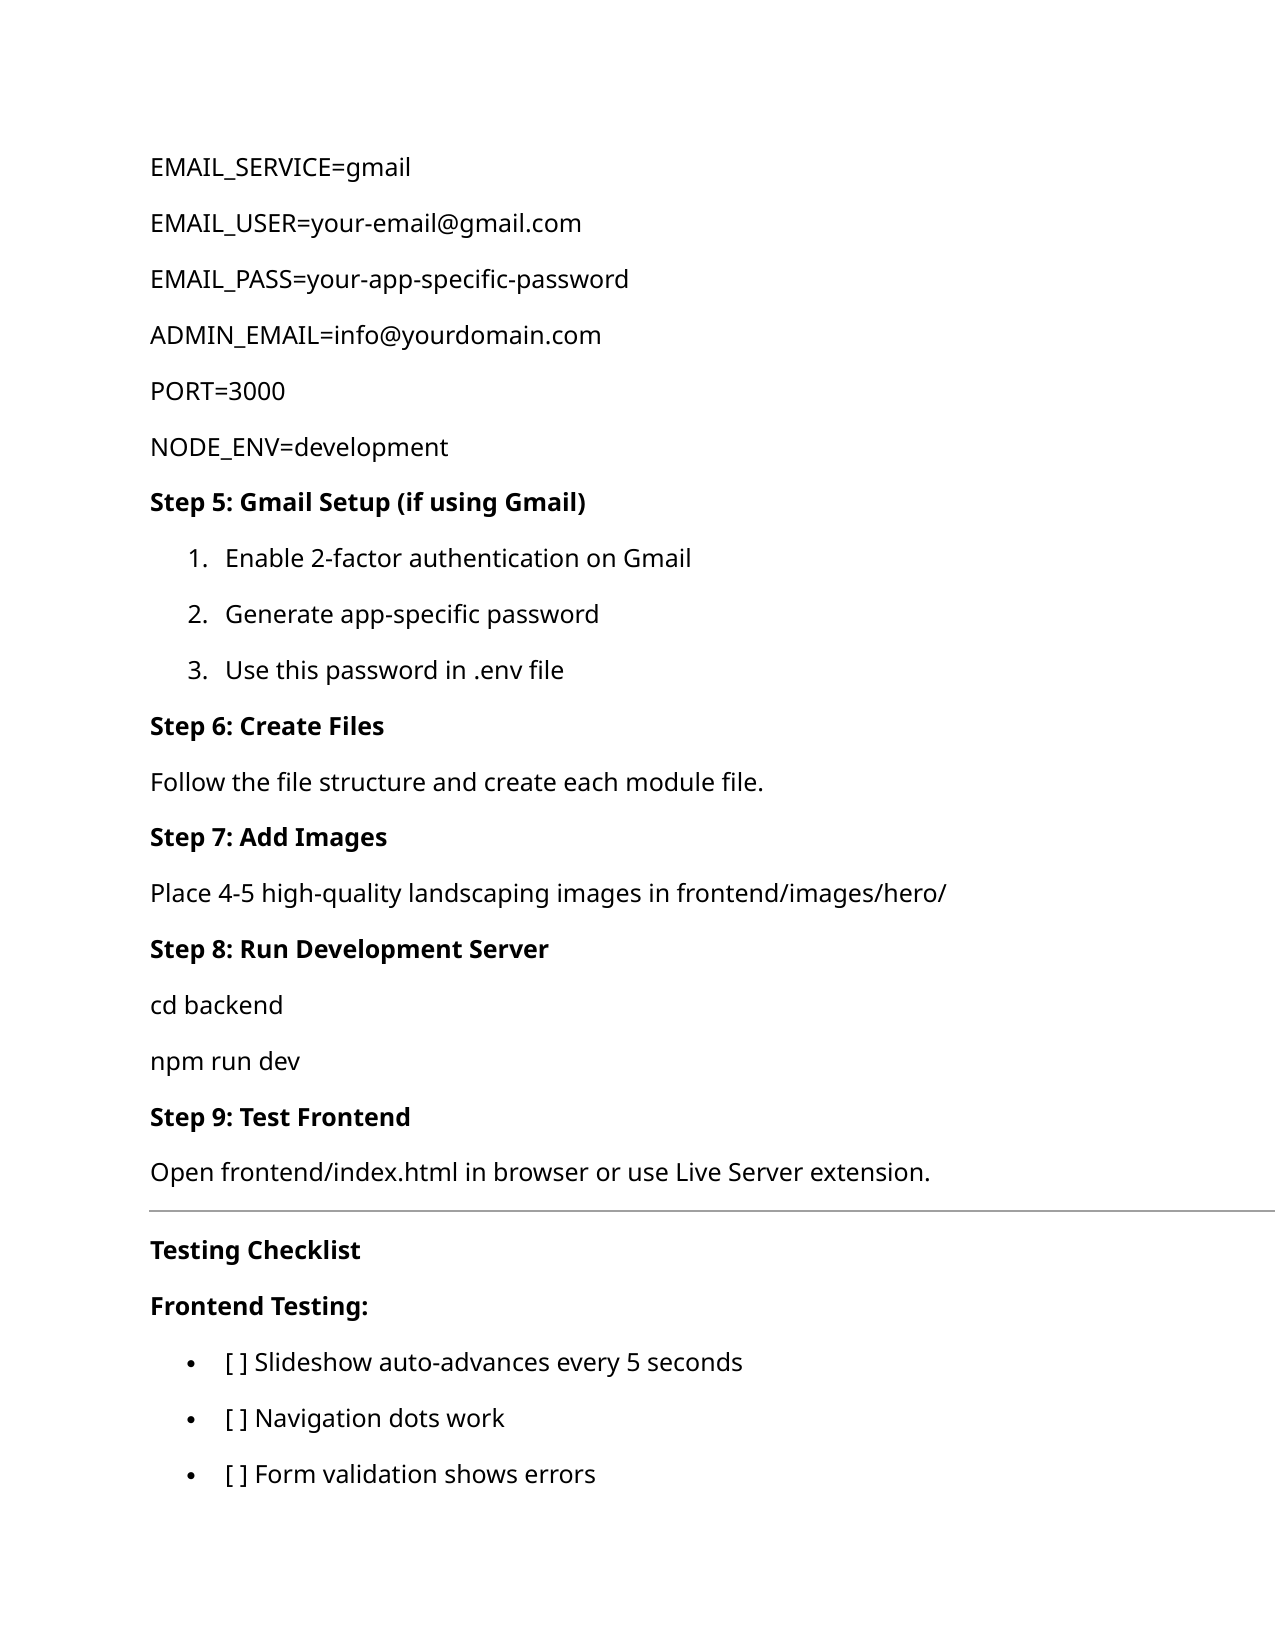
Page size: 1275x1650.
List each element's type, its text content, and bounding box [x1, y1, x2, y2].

list [ ] Form validation shows errors [187, 1456, 1125, 1490]
text npm run dev [150, 1043, 1125, 1077]
text Step 7: Add Images [150, 820, 1125, 854]
text EMAIL_USER=your-email@gmail.com [150, 206, 1125, 240]
text PORT=3000 [150, 373, 1125, 407]
list Generate app-specific password [187, 597, 1125, 631]
list Enable 2-factor authentication on Gmail [187, 541, 1125, 575]
text Step 6: Create Files [150, 708, 1125, 742]
list [ ] Navigation dots work [187, 1400, 1125, 1434]
text NODE_ENV=development [150, 429, 1125, 463]
text Step 9: Test Frontend [150, 1099, 1125, 1133]
text Step 5: Gmail Setup (if using Gmail) [150, 485, 1125, 519]
text EMAIL_PASS=your-app-specific-password [150, 262, 1125, 296]
list [ ] Slideshow auto-advances every 5 seconds [187, 1344, 1125, 1379]
text Open frontend/index.html in browser or use Live Server extension. [150, 1155, 1125, 1189]
list Use this password in .env file [187, 652, 1125, 687]
text Follow the file structure and create each module file. [150, 764, 1125, 798]
text ADMIN_EMAIL=info@yourdomain.com [150, 317, 1125, 352]
text Frontend Testing: [150, 1289, 1125, 1323]
text Step 8: Run Development Server [150, 932, 1125, 966]
text cd backend [150, 987, 1125, 1022]
text Testing Checklist [150, 1233, 1125, 1267]
text EMAIL_SERVICE=gmail [150, 150, 1125, 184]
text Place 4-5 high-quality landscaping images in frontend/images/hero/ [150, 876, 1125, 910]
